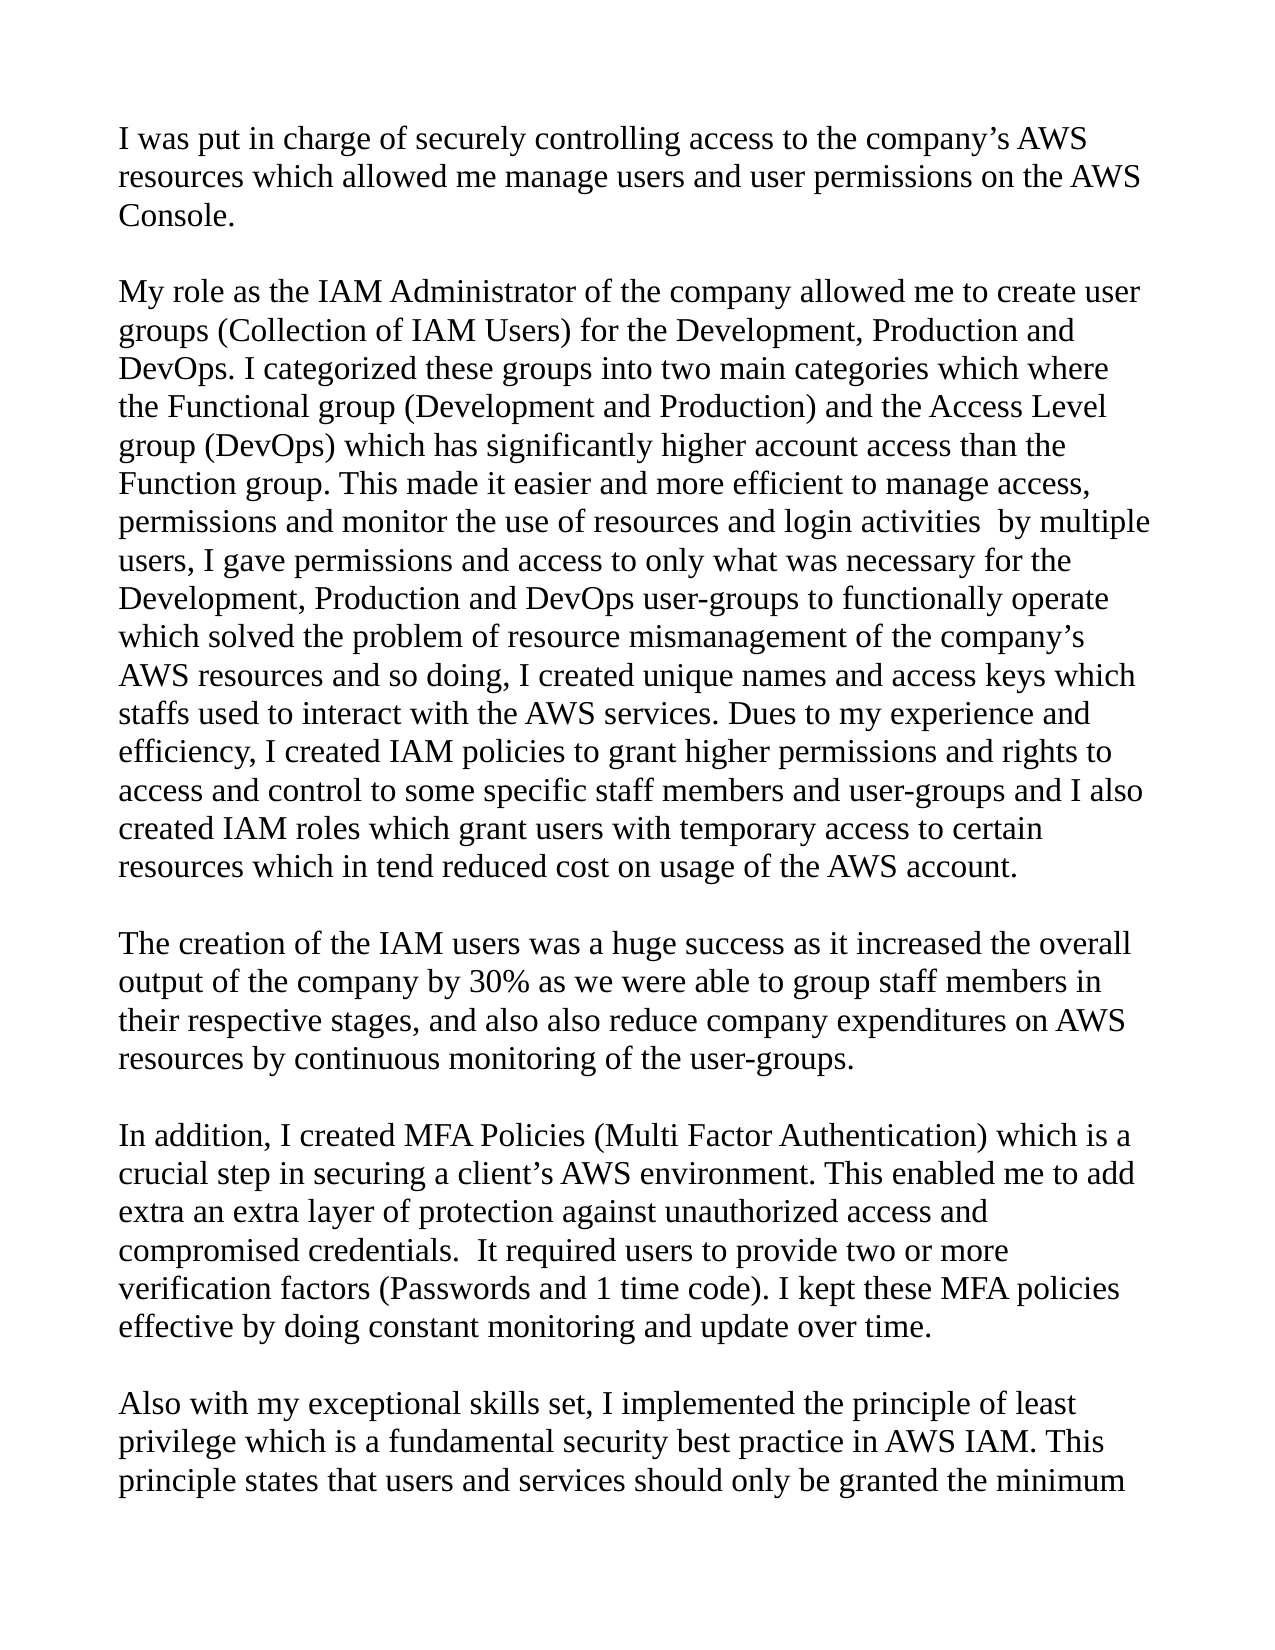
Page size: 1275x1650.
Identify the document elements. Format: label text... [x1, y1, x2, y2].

text I was put in charge of securely controlling access to the company’s AWS resources which allowed me manage users and user permissions on the AWS Console. [118, 118, 1157, 233]
text Also with my exceptional skills set, I implemented the principle of least privilege which is a fundamental security best practice in AWS IAM. This principle states that users and services should only be granted the minimum [118, 1383, 1157, 1498]
text My role as the IAM Administrator of the company allowed me to create user groups (Collection of IAM Users) for the Development, Production and DevOps. I categorized these groups into two main categories which where the Functional group (Development and Production) and the Access Level group (DevOps) which has significantly higher account access than the Function group. This made it easier and more efficient to manage access, permissions and monitor the use of resources and login activities by multiple users, I gave permissions and access to only what was necessary for the Development, Production and DevOps user-groups to functionally operate which solved the problem of resource mismanagement of the company’s AWS resources and so doing, I created unique names and access keys which staffs used to interact with the AWS services. Dues to my experience and efficiency, I created IAM policies to grant higher permissions and rights to access and control to some specific staff members and user-groups and I also created IAM roles which grant users with temporary access to certain resources which in tend reduced cost on usage of the AWS account. [118, 271, 1157, 885]
text In addition, I created MFA Policies (Multi Factor Authentication) which is a crucial step in securing a client’s AWS environment. This enabled me to add extra an extra layer of protection against unauthorized access and compromised credentials. It required users to provide two or more verification factors (Passwords and 1 time code). I kept these MFA policies effective by doing constant monitoring and update over time. [118, 1115, 1157, 1345]
text The creation of the IAM users was a huge success as it increased the overall output of the company by 30% as we were able to group staff members in their respective stages, and also also reduce company expenditures on AWS resources by continuous monitoring of the user-groups. [118, 923, 1157, 1076]
